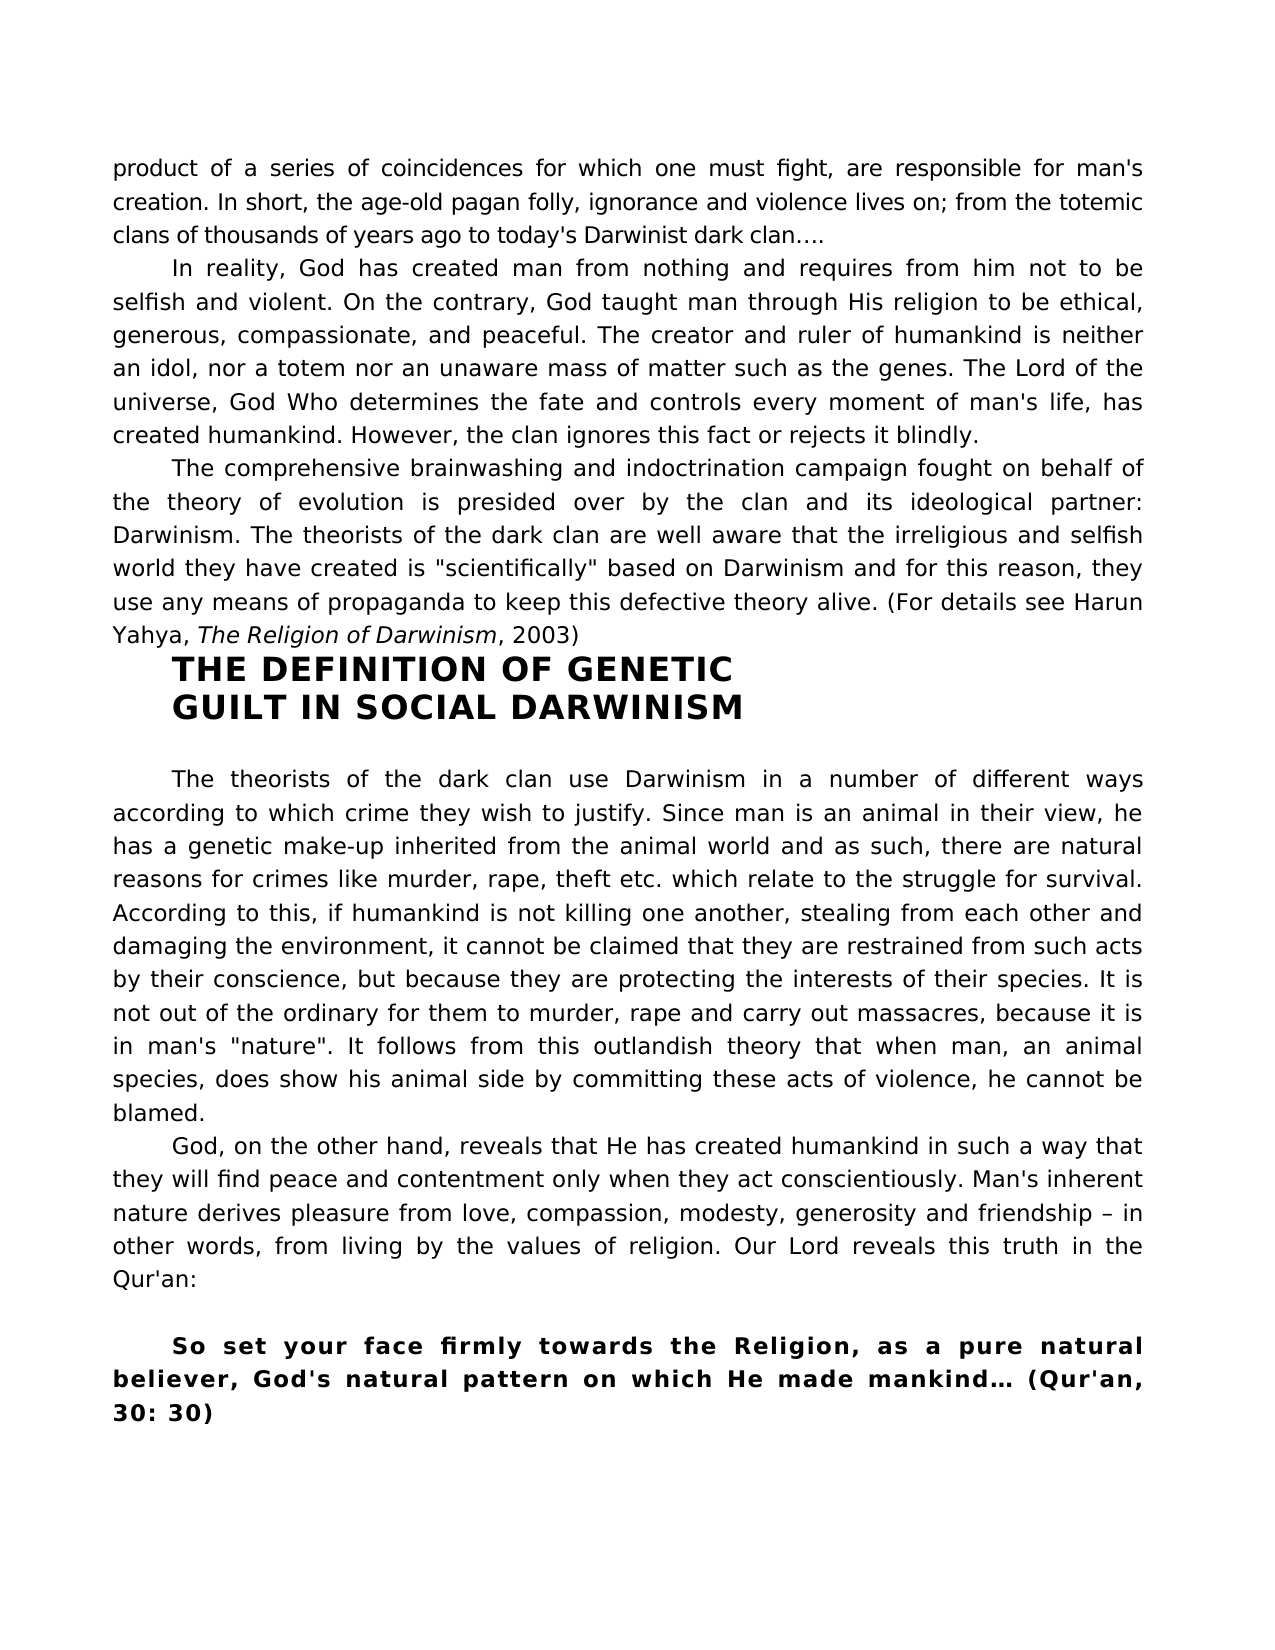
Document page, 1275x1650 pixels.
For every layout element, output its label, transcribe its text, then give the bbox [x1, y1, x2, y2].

text GUILT IN SOCIAL DARWINISM [112, 689, 1145, 728]
text In reality, God has created man from nothing and requires from him not to be selfish and violent. On the contrary, God taught man through His religion to be ethical, generous, compassionate, and peaceful. The creator and ruler of humankind is neither an idol, nor a totem nor an unaware mass of matter such as the genes. The Lord of the universe, God Who determines the fate and controls every moment of man's life, has created humankind. However, the clan ignores this fact or rejects it blindly. [112, 250, 1145, 450]
text The theorists of the dark clan use Darwinism in a number of different ways according to which crime they wish to justify. Since man is an animal in their view, he has a genetic make-up inherited from the animal world and as such, there are natural reasons for crimes like murder, rape, theft etc. which relate to the struggle for survival. According to this, if humankind is not killing one another, stealing from each other and damaging the environment, it cannot be claimed that they are restrained from such acts by their conscience, but because they are protecting the interests of their species. It is not out of the ordinary for them to murder, rape and carry out massacres, because it is in man's "nature". It follows from this outlandish theory that when man, an animal species, does show his animal side by committing these acts of violence, he cannot be blamed. [112, 761, 1145, 1128]
text product of a series of coincidences for which one must fight, are responsible for man's creation. In short, the age-old pagan folly, ignorance and violence lives on; from the totemic clans of thousands of years ago to today's Darwinist dark clan…. [112, 150, 1145, 250]
text THE DEFINITION OF GENETIC [112, 650, 1145, 689]
text The comprehensive brainwashing and indoctrination campaign fought on behalf of the theory of evolution is presided over by the clan and its ideological partner: Darwinism. The theorists of the dark clan are well aware that the irreligious and selfish world they have created is "scientifically" based on Darwinism and for this reason, they use any means of propaganda to keep this defective theory alive. (For details see Harun Yahya, The Religion of Darwinism, 2003) [112, 450, 1145, 650]
text God, on the other hand, reveals that He has created humankind in such a way that they will find peace and contentment only when they act conscientiously. Man's inherent nature derives pleasure from love, compassion, modesty, generosity and friendship – in other words, from living by the values of religion. Our Lord reveals this truth in the Qur'an: [112, 1128, 1145, 1294]
text So set your face firmly towards the Religion, as a pure natural believer, God's natural pattern on which He made mankind… (Qur'an, 30: 30) [112, 1328, 1145, 1428]
